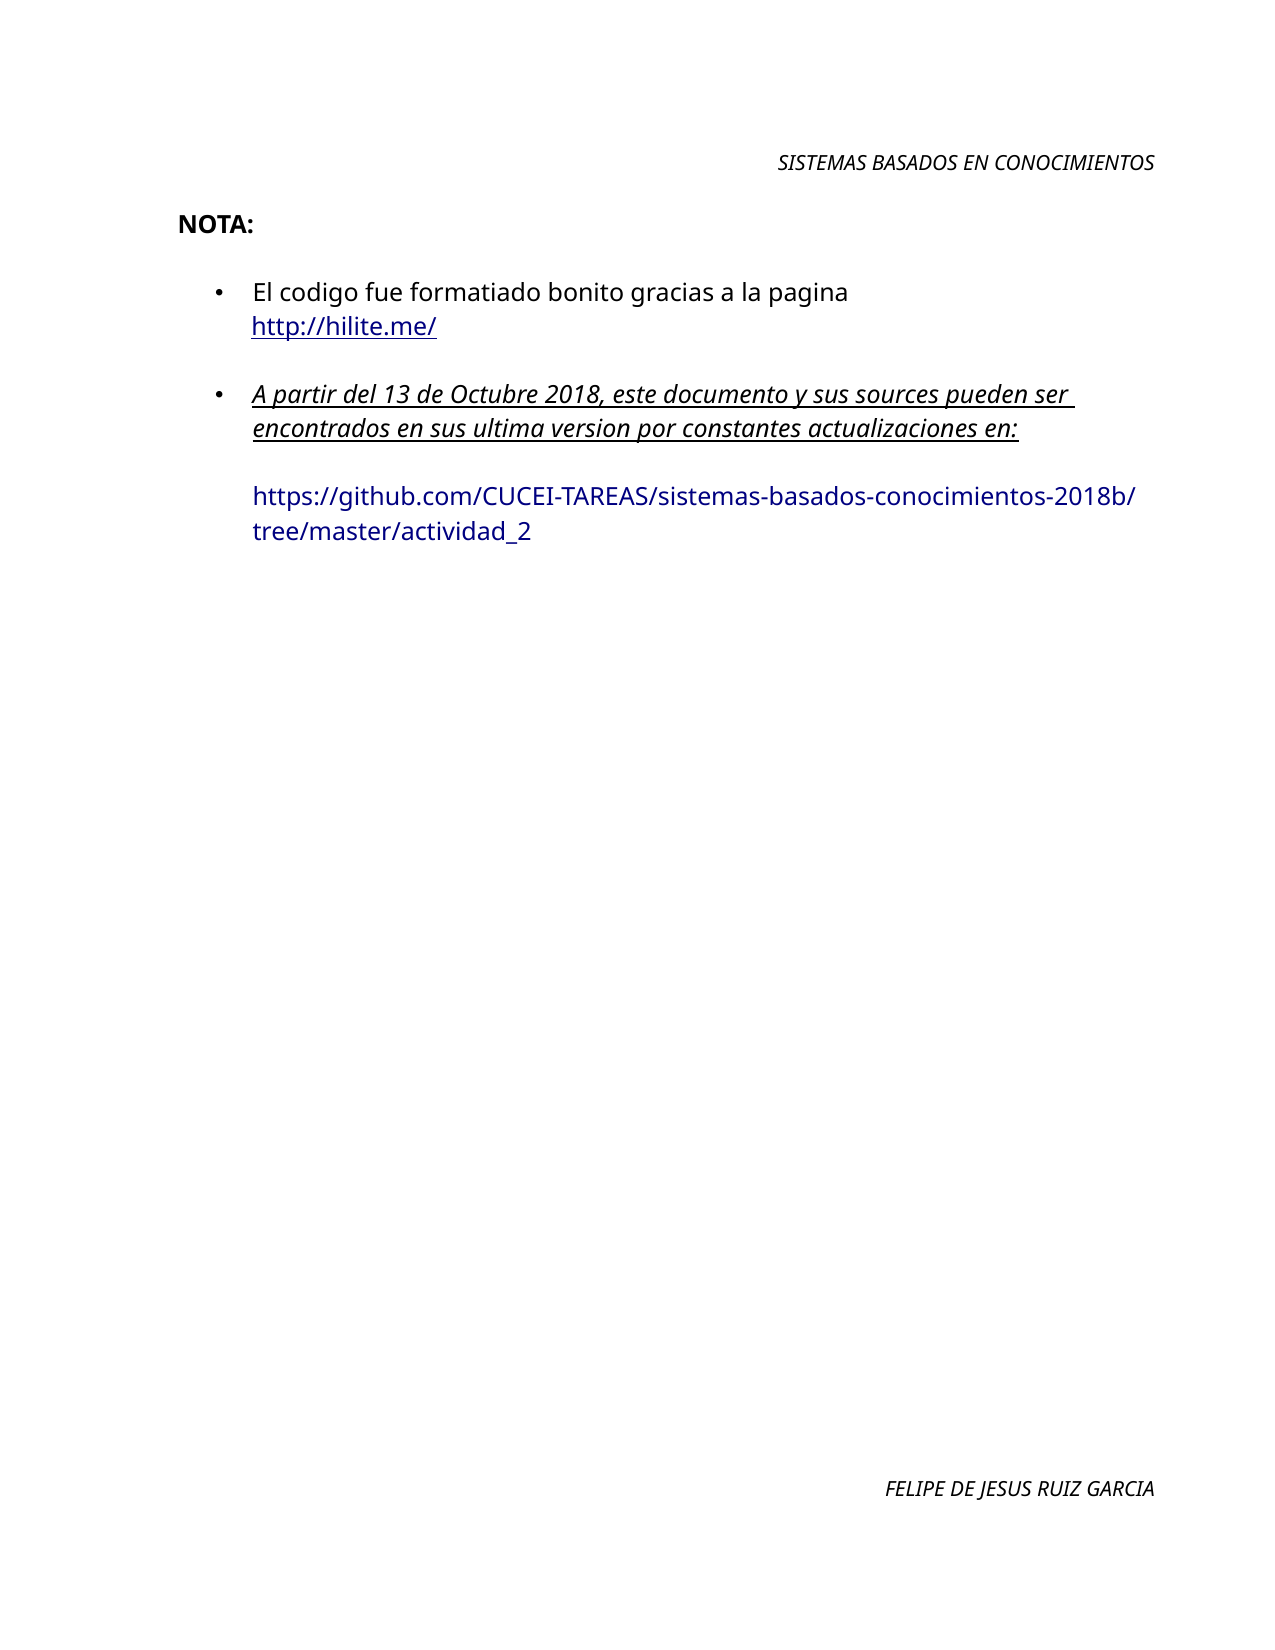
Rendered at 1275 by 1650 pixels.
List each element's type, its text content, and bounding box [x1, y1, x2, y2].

list A partir del 13 de Octubre 2018, este documento y sus sources pueden ser encontrados en sus ultima version por constantes actualizaciones en: https://github.com/CUCEI-TAREAS/sistemas-basados-conocimientos-2018b/tree/master/actividad_2 [215, 377, 1157, 547]
text NOTA: [177, 207, 1157, 241]
text http://hilite.me/ [177, 309, 1157, 343]
list El codigo fue formatiado bonito gracias a la pagina [215, 275, 1157, 309]
